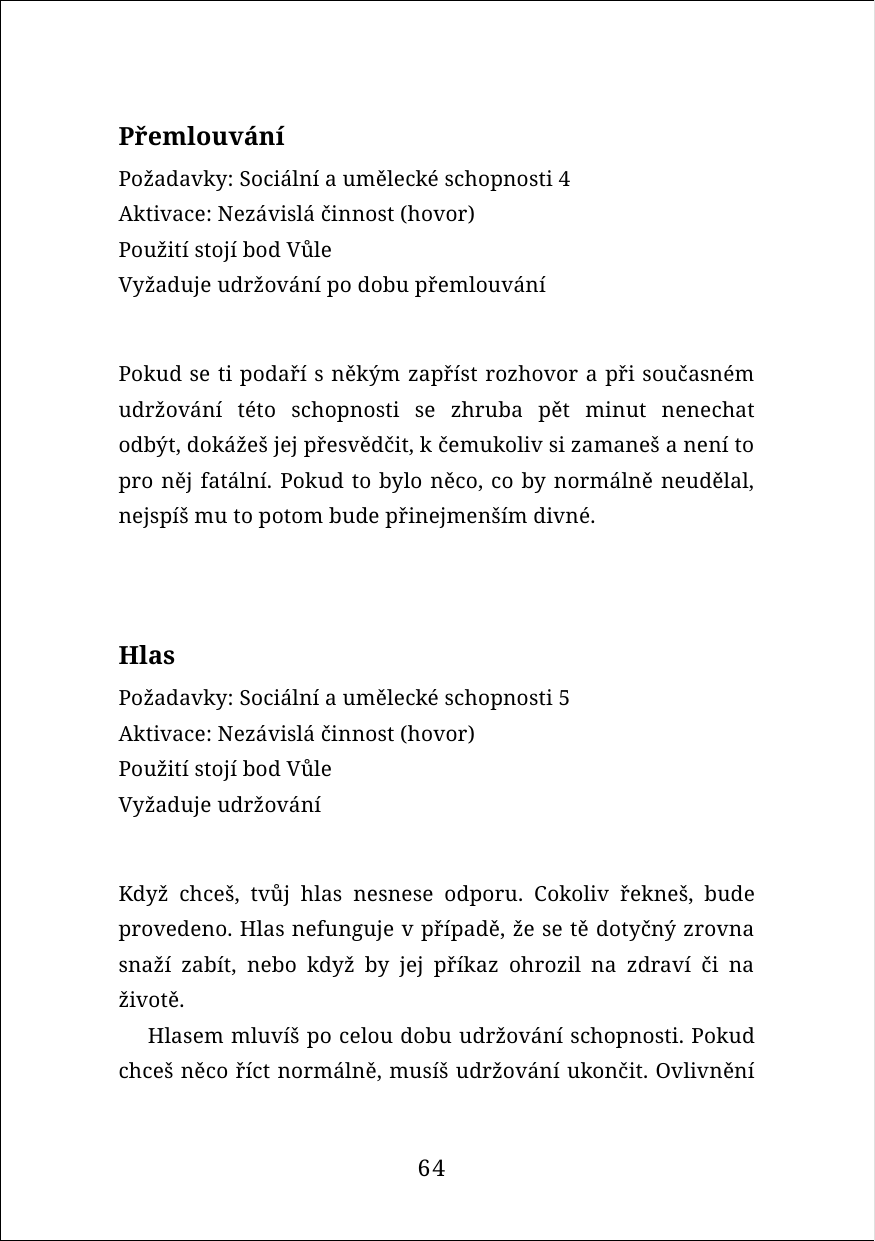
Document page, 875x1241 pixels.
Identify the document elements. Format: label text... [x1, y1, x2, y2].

text Požadavky: Sociální a umělecké schopnosti 4 Aktivace: Nezávislá činnost (hovor) Použití stojí bod Vůle Vyžaduje udržování po dobu přemlouvání [118, 164, 756, 334]
text Pokud se ti podaří s někým zapříst rozhovor a při současném udržování této schopnosti se zhruba pět minut nenechat odbýt, dokážeš jej přesvědčit, k čemukoliv si zamaneš a není to pro něj fatální. Pokud to bylo něco, co by normálně neudělal, nejspíš mu to potom bude přinejmenším divné. [118, 359, 756, 530]
text Když chceš, tvůj hlas nesnese odporu. Cokoliv řekneš, bude provedeno. Hlas nefunguje v případě, že se tě dotyčný zrovna snaží zabít, nebo když by jej příkaz ohrozil na zdraví či na životě. Hlasem mluvíš po celou dobu udržování schopnosti. Pokud chceš něco říct normálně, musíš udržování ukončit. Ovlivnění [118, 879, 756, 1085]
subtitle Hlas [118, 637, 756, 672]
subtitle Přemlouvání [118, 118, 756, 152]
text Požadavky: Sociální a umělecké schopnosti 5 Aktivace: Nezávislá činnost (hovor) Použití stojí bod Vůle Vyžaduje udržování [118, 683, 756, 854]
